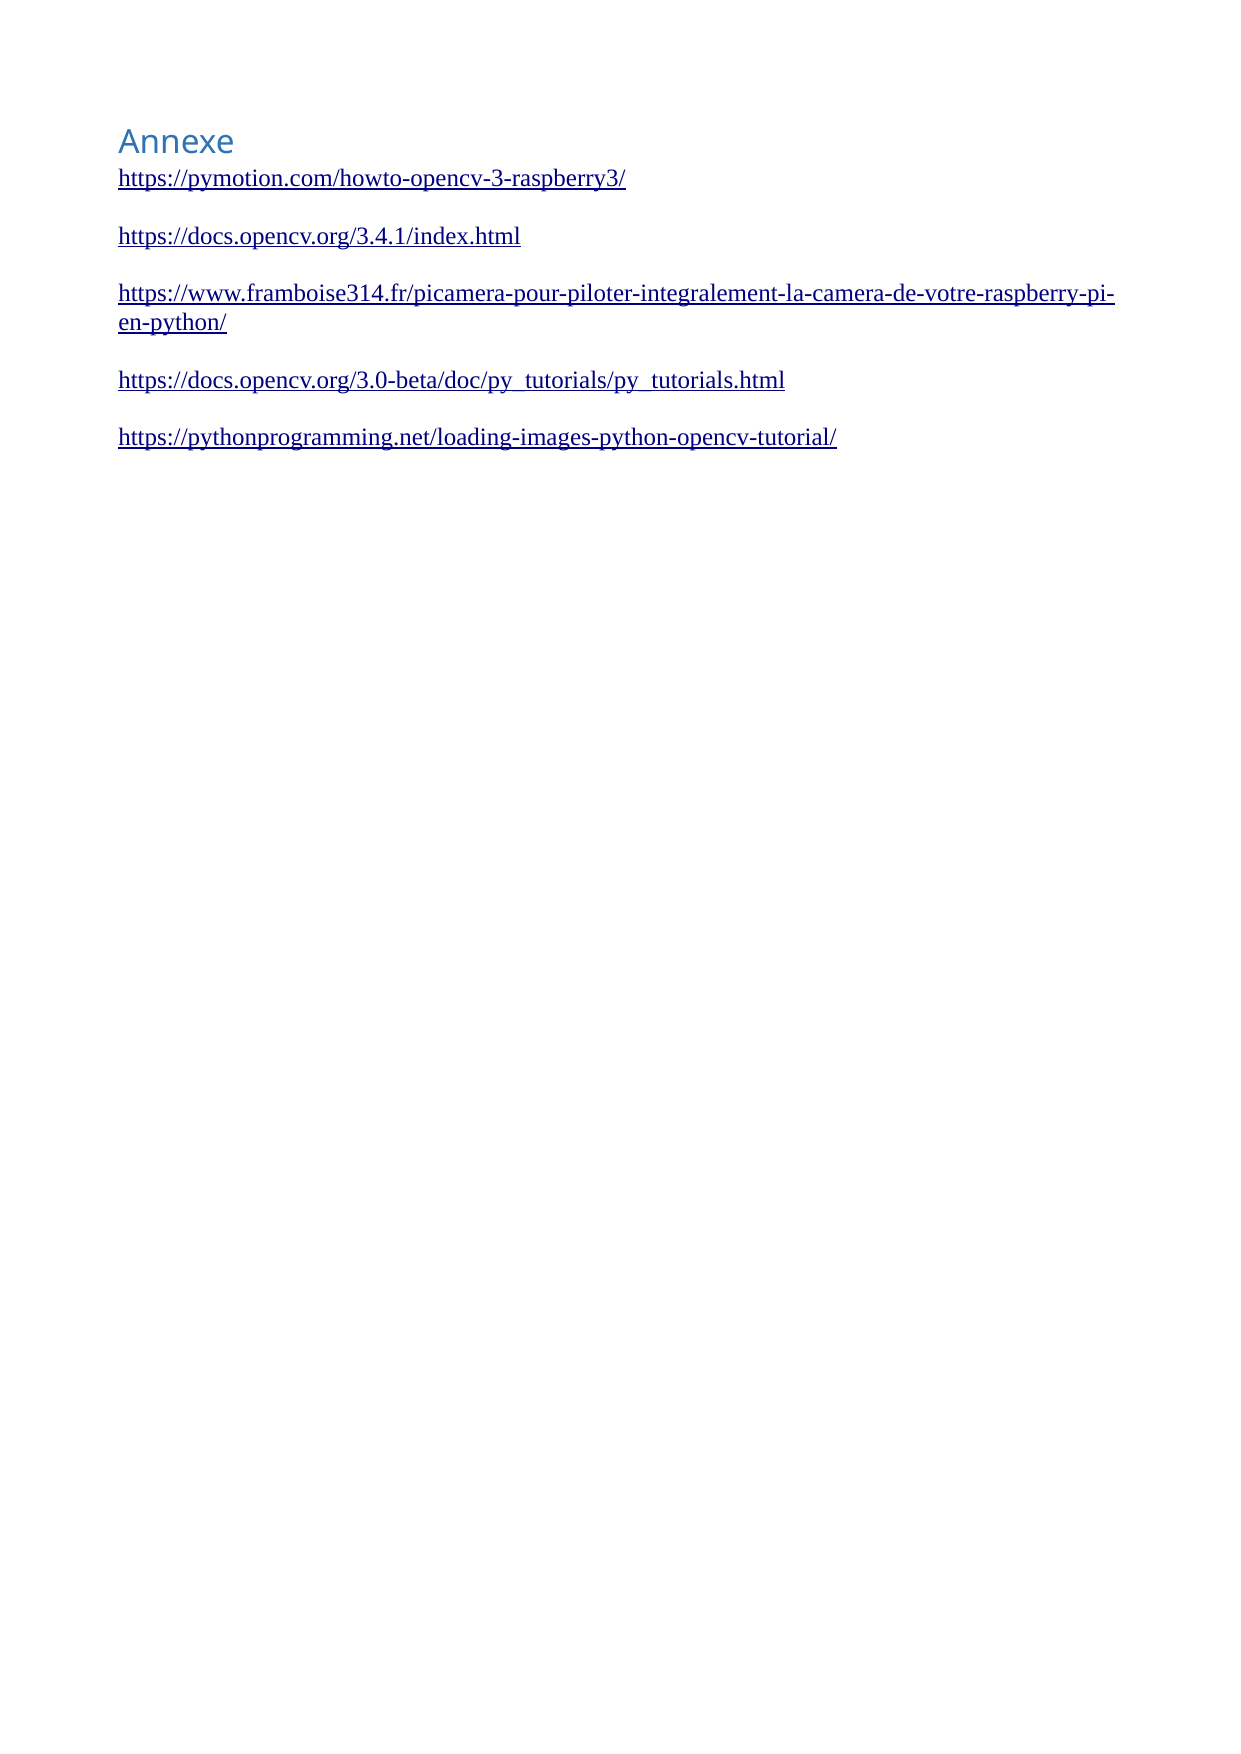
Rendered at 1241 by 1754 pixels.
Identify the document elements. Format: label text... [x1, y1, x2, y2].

text https://docs.opencv.org/3.0-beta/doc/py_tutorials/py_tutorials.html [118, 365, 1122, 393]
text https://docs.opencv.org/3.4.1/index.html [118, 221, 1122, 250]
text https://www.framboise314.fr/picamera-pour-piloter-integralement-la-camera-de-votre-raspberry-pi-en-python/ [118, 278, 1122, 336]
text https://pymotion.com/howto-opencv-3-raspberry3/ [118, 163, 1122, 192]
text https://pythonprogramming.net/loading-images-python-opencv-tutorial/ [118, 422, 1122, 451]
subtitle Annexe [118, 118, 1122, 163]
